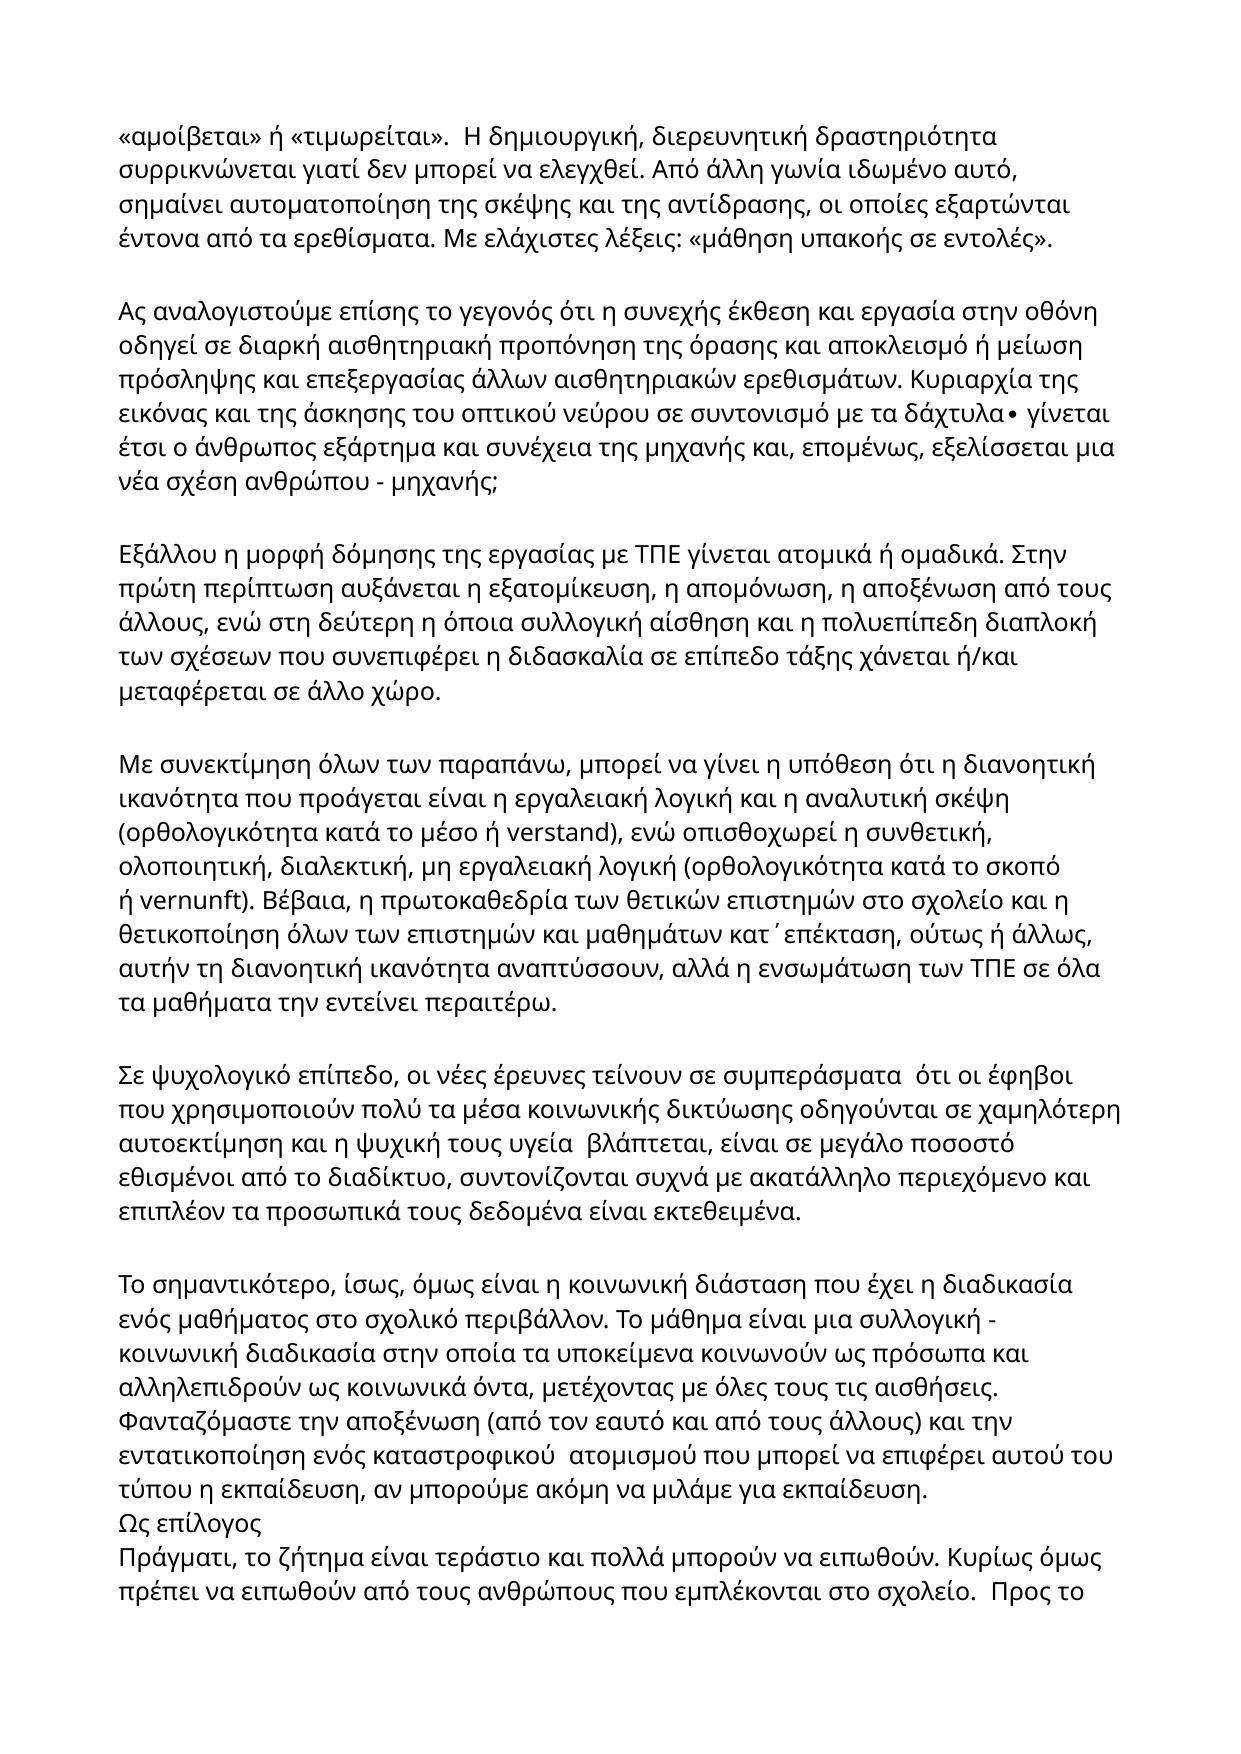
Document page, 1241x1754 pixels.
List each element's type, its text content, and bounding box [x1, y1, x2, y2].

text Ας αναλογιστούμε επίσης το γεγονός ότι η συνεχής έκθεση και εργασία στην οθόνη οδηγεί σε διαρκή αισθητηριακή προπόνηση της όρασης και αποκλεισμό ή μείωση πρόσληψης και επεξεργασίας άλλων αισθητηριακών ερεθισμάτων. Κυριαρχία της εικόνας και της άσκησης του οπτικού νεύρου σε συντονισμό με τα δάχτυλα∙ γίνεται έτσι ο άνθρωπος εξάρτημα και συνέχεια της μηχανής και, επομένως, εξελίσσεται μια νέα σχέση ανθρώπου - μηχανής; [118, 293, 1122, 498]
text Το σημαντικότερο, ίσως, όμως είναι η κοινωνική διάσταση που έχει η διαδικασία ενός μαθήματος στο σχολικό περιβάλλον. Το μάθημα είναι μια συλλογική - κοινωνική διαδικασία στην οποία τα υποκείμενα κοινωνούν ως πρόσωπα και αλληλεπιδρούν ως κοινωνικά όντα, μετέχοντας με όλες τους τις αισθήσεις. Φανταζόμαστε την αποξένωση (από τον εαυτό και από τους άλλους) και την εντατικοποίηση ενός καταστροφικού ατομισμού που μπορεί να επιφέρει αυτού του τύπου η εκπαίδευση, αν μπορούμε ακόμη να μιλάμε για εκπαίδευση. [118, 1267, 1122, 1506]
text Πράγματι, το ζήτημα είναι τεράστιο και πολλά μπορούν να ειπωθούν. Κυρίως όμως πρέπει να ειπωθούν από τους ανθρώπους που εμπλέκονται στο σχολείο. Προς το [118, 1540, 1122, 1608]
text Σε ψυχολογικό επίπεδο, οι νέες έρευνες τείνουν σε συμπεράσματα ότι οι έφηβοι που χρησιμοποιούν πολύ τα μέσα κοινωνικής δικτύωσης οδηγούνται σε χαμηλότερη αυτοεκτίμηση και η ψυχική τους υγεία βλάπτεται, είναι σε μεγάλο ποσοστό εθισμένοι από το διαδίκτυο, συντονίζονται συχνά με ακατάλληλο περιεχόμενο και επιπλέον τα προσωπικά τους δεδομένα είναι εκτεθειμένα. [118, 1058, 1122, 1228]
text Εξάλλου η μορφή δόμησης της εργασίας με ΤΠΕ γίνεται ατομικά ή ομαδικά. Στην πρώτη περίπτωση αυξάνεται η εξατομίκευση, η απομόνωση, η αποξένωση από τους άλλους, ενώ στη δεύτερη η όποια συλλογική αίσθηση και η πολυεπίπεδη διαπλοκή των σχέσεων που συνεπιφέρει η διδασκαλία σε επίπεδο τάξης χάνεται ή/και μεταφέρεται σε άλλο χώρο. [118, 537, 1122, 707]
text Ως επίλογος [118, 1506, 1122, 1540]
text Με συνεκτίμηση όλων των παραπάνω, μπορεί να γίνει η υπόθεση ότι η διανοητική ικανότητα που προάγεται είναι η εργαλειακή λογική και η αναλυτική σκέψη (ορθολογικότητα κατά το μέσο ή verstand), ενώ οπισθοχωρεί η συνθετική, ολοποιητική, διαλεκτική, μη εργαλειακή λογική (ορθολογικότητα κατά το σκοπό ή vernunft). Βέβαια, η πρωτοκαθεδρία των θετικών επιστημών στο σχολείο και η θετικοποίηση όλων των επιστημών και μαθημάτων κατ΄επέκταση, ούτως ή άλλως, αυτήν τη διανοητική ικανότητα αναπτύσσουν, αλλά η ενσωμάτωση των ΤΠΕ σε όλα τα μαθήματα την εντείνει περαιτέρω. [118, 746, 1122, 1019]
text «αμοίβεται» ή «τιμωρείται». Η δημιουργική, διερευνητική δραστηριότητα συρρικνώνεται γιατί δεν μπορεί να ελεγχθεί. Από άλλη γωνία ιδωμένο αυτό, σημαίνει αυτοματοποίηση της σκέψης και της αντίδρασης, οι οποίες εξαρτώνται έντονα από τα ερεθίσματα. Με ελάχιστες λέξεις: «μάθηση υπακοής σε εντολές». [118, 118, 1122, 254]
